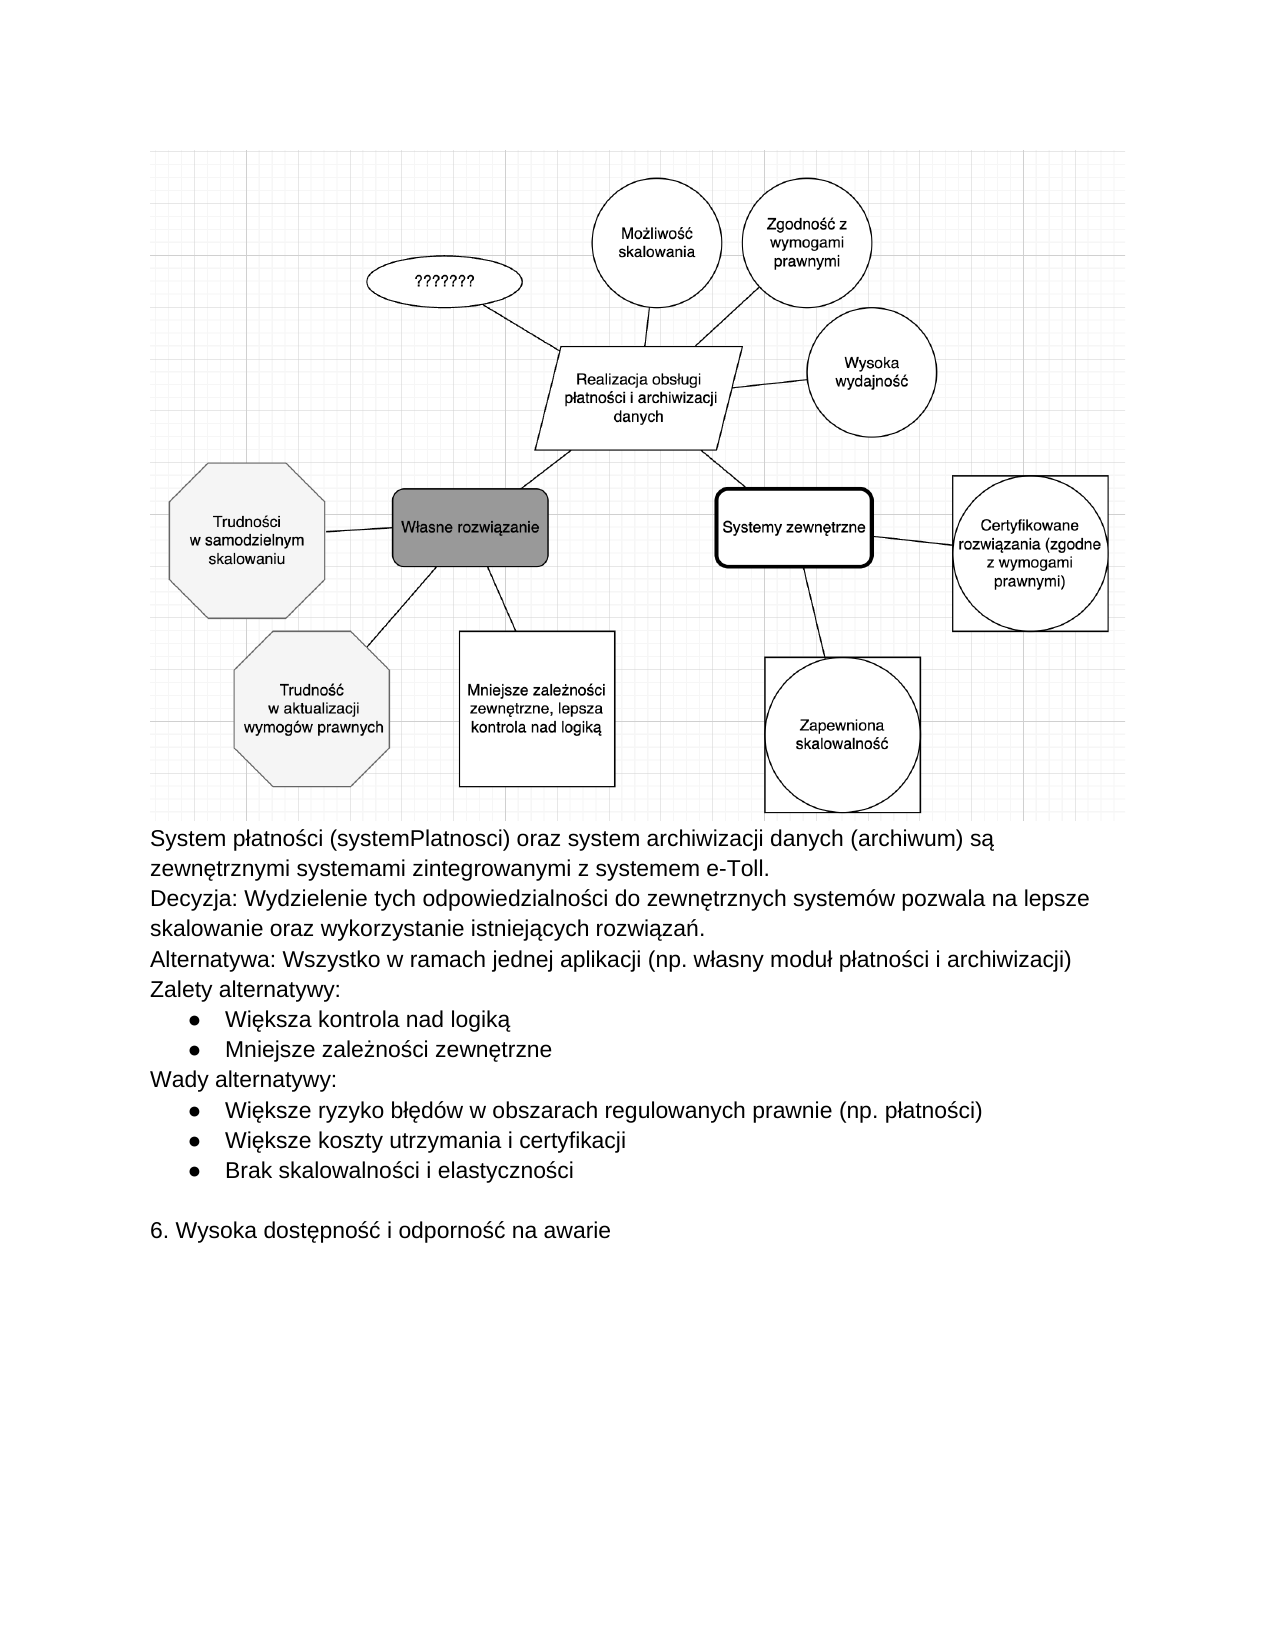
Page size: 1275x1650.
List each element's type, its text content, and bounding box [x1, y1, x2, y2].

list Brak skalowalności i elastyczności [187, 1157, 1125, 1183]
text Alternatywa: Wszystko w ramach jednej aplikacji (np. własny moduł płatności i archiwizacji) [150, 946, 1125, 972]
list Większe ryzyko błędów w obszarach regulowanych prawnie (np. płatności) [187, 1097, 1125, 1123]
text Zalety alternatywy: [150, 976, 1125, 1002]
list Mniejsze zależności zewnętrzne [187, 1036, 1125, 1062]
text Wady alternatywy: [150, 1066, 1125, 1093]
list Większa kontrola nad logiką [187, 1006, 1125, 1032]
text Decyzja: Wydzielenie tych odpowiedzialności do zewnętrznych systemów pozwala na lepsze skalowanie oraz wykorzystanie istniejących rozwiązań. [150, 885, 1125, 942]
picture [150, 150, 1125, 821]
text System płatności (systemPlatnosci) oraz system archiwizacji danych (archiwum) są zewnętrznymi systemami zintegrowanymi z systemem e-Toll. [150, 825, 1125, 881]
text 6. Wysoka dostępność i odporność na awarie [150, 1217, 1125, 1244]
list Większe koszty utrzymania i certyfikacji [187, 1127, 1125, 1153]
